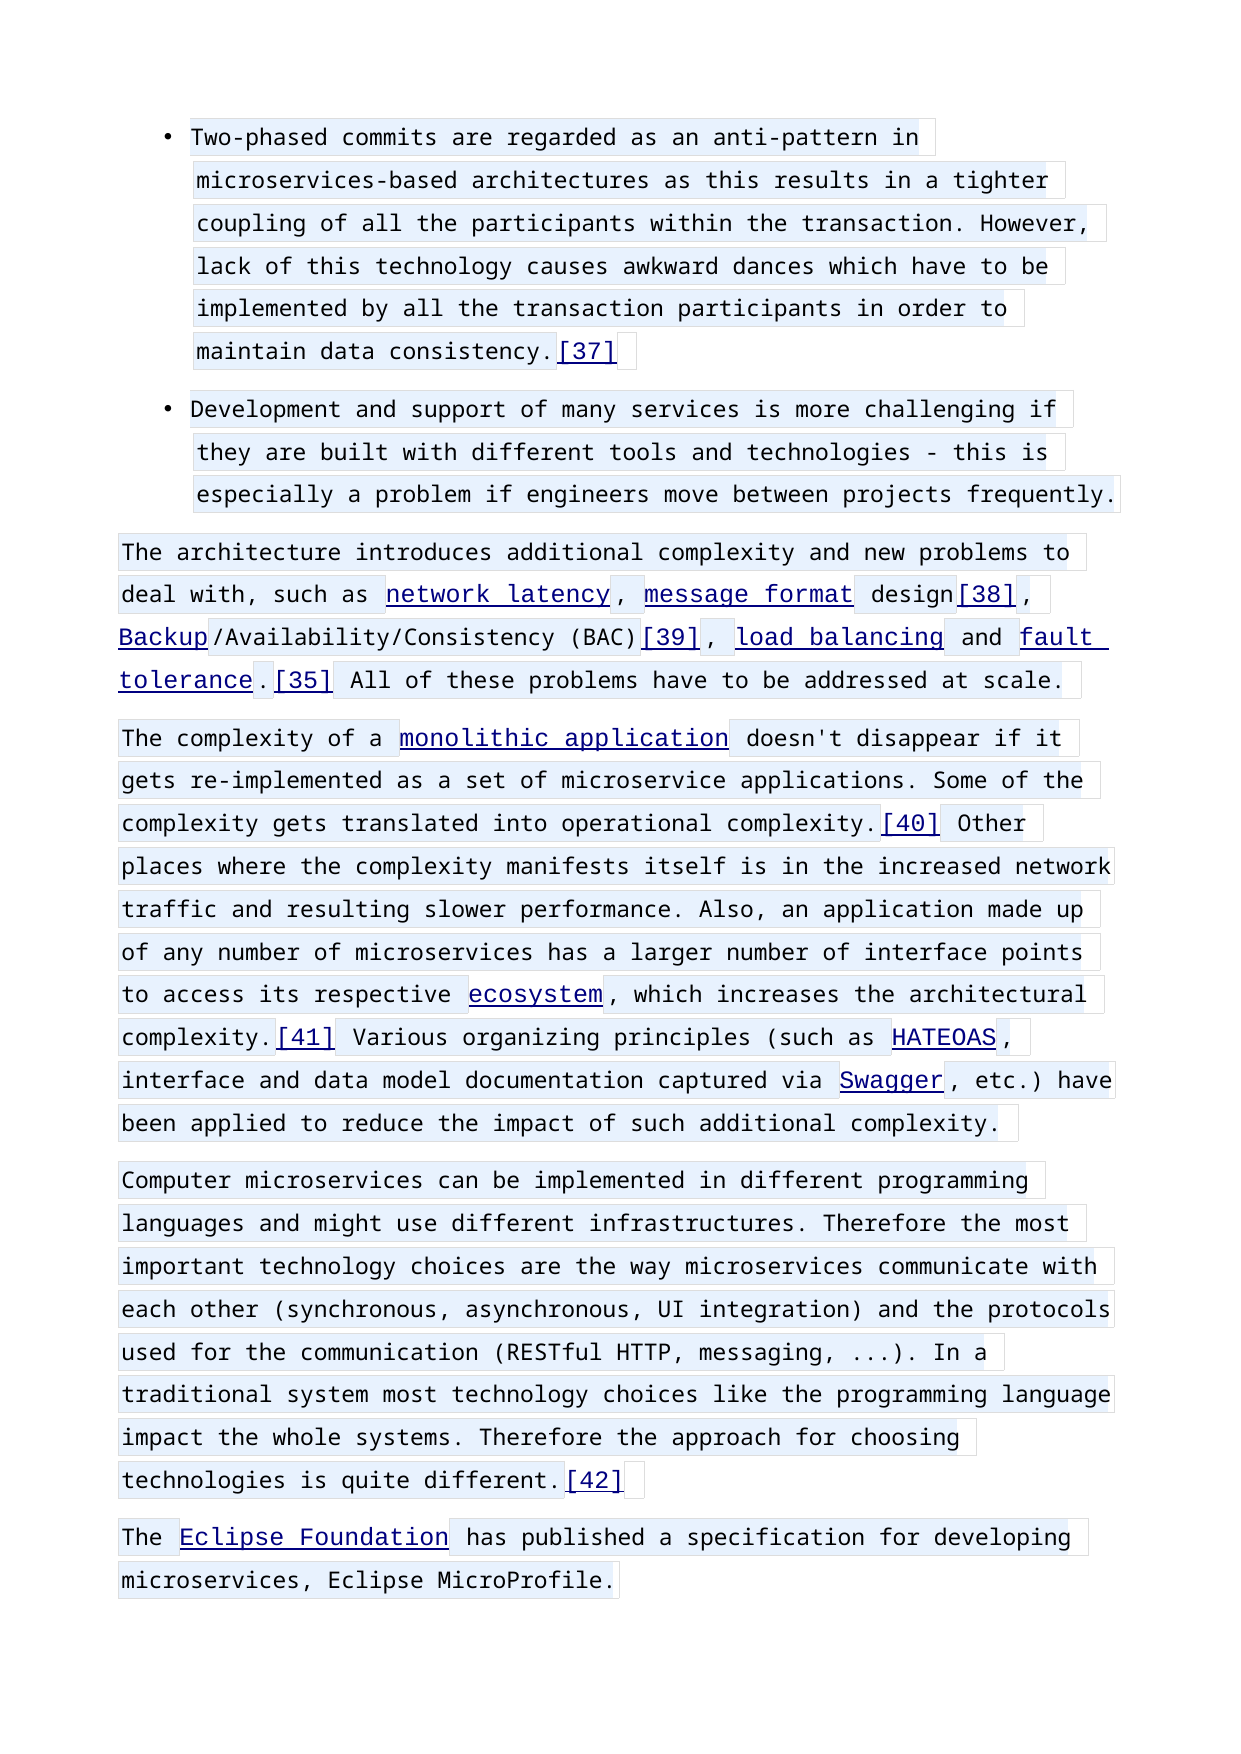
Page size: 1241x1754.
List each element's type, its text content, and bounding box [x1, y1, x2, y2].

text Computer microservices can be implemented in different programming languages and might use different infrastructures. Therefore the most important technology choices are the way microservices communicate with each other (synchronous, asynchronous, UI integration) and the protocols used for the communication (RESTful HTTP, messaging, ...). In a traditional system most technology choices like the programming language impact the whole systems. Therefore the approach for choosing technologies is quite different.[42] [118, 1161, 1122, 1498]
list Development and support of many services is more challenging if they are built with different tools and technologies - this is especially a problem if engineers move between projects frequently. [164, 389, 1122, 512]
text The complexity of a monolithic application doesn't disappear if it gets re-implemented as a set of microservice applications. Some of the complexity gets translated into operational complexity.[40] Other places where the complexity manifests itself is in the increased network traffic and resulting slower performance. Also, an application made up of any number of microservices has a larger number of interface points to access its respective ecosystem, which increases the architectural complexity.[41] Various organizing principles (such as HATEOAS, interface and data model documentation captured via Swagger, etc.) have been applied to reduce the impact of such additional complexity. [118, 718, 1122, 1141]
list Two-phased commits are regarded as an anti-pattern in microservices-based architectures as this results in a tighter coupling of all the participants within the transaction. However, lack of this technology causes awkward dances which have to be implemented by all the transaction participants in order to maintain data consistency.[37] [164, 118, 1122, 369]
text The Eclipse Foundation has published a specification for developing microservices, Eclipse MicroProfile. [118, 1518, 1122, 1598]
text The architecture introduces additional complexity and new problems to deal with, such as network latency, message format design[38], Backup/Availability/Consistency (BAC)[39], load balancing and fault tolerance.[35] All of these problems have to be addressed at scale. [118, 533, 1122, 698]
